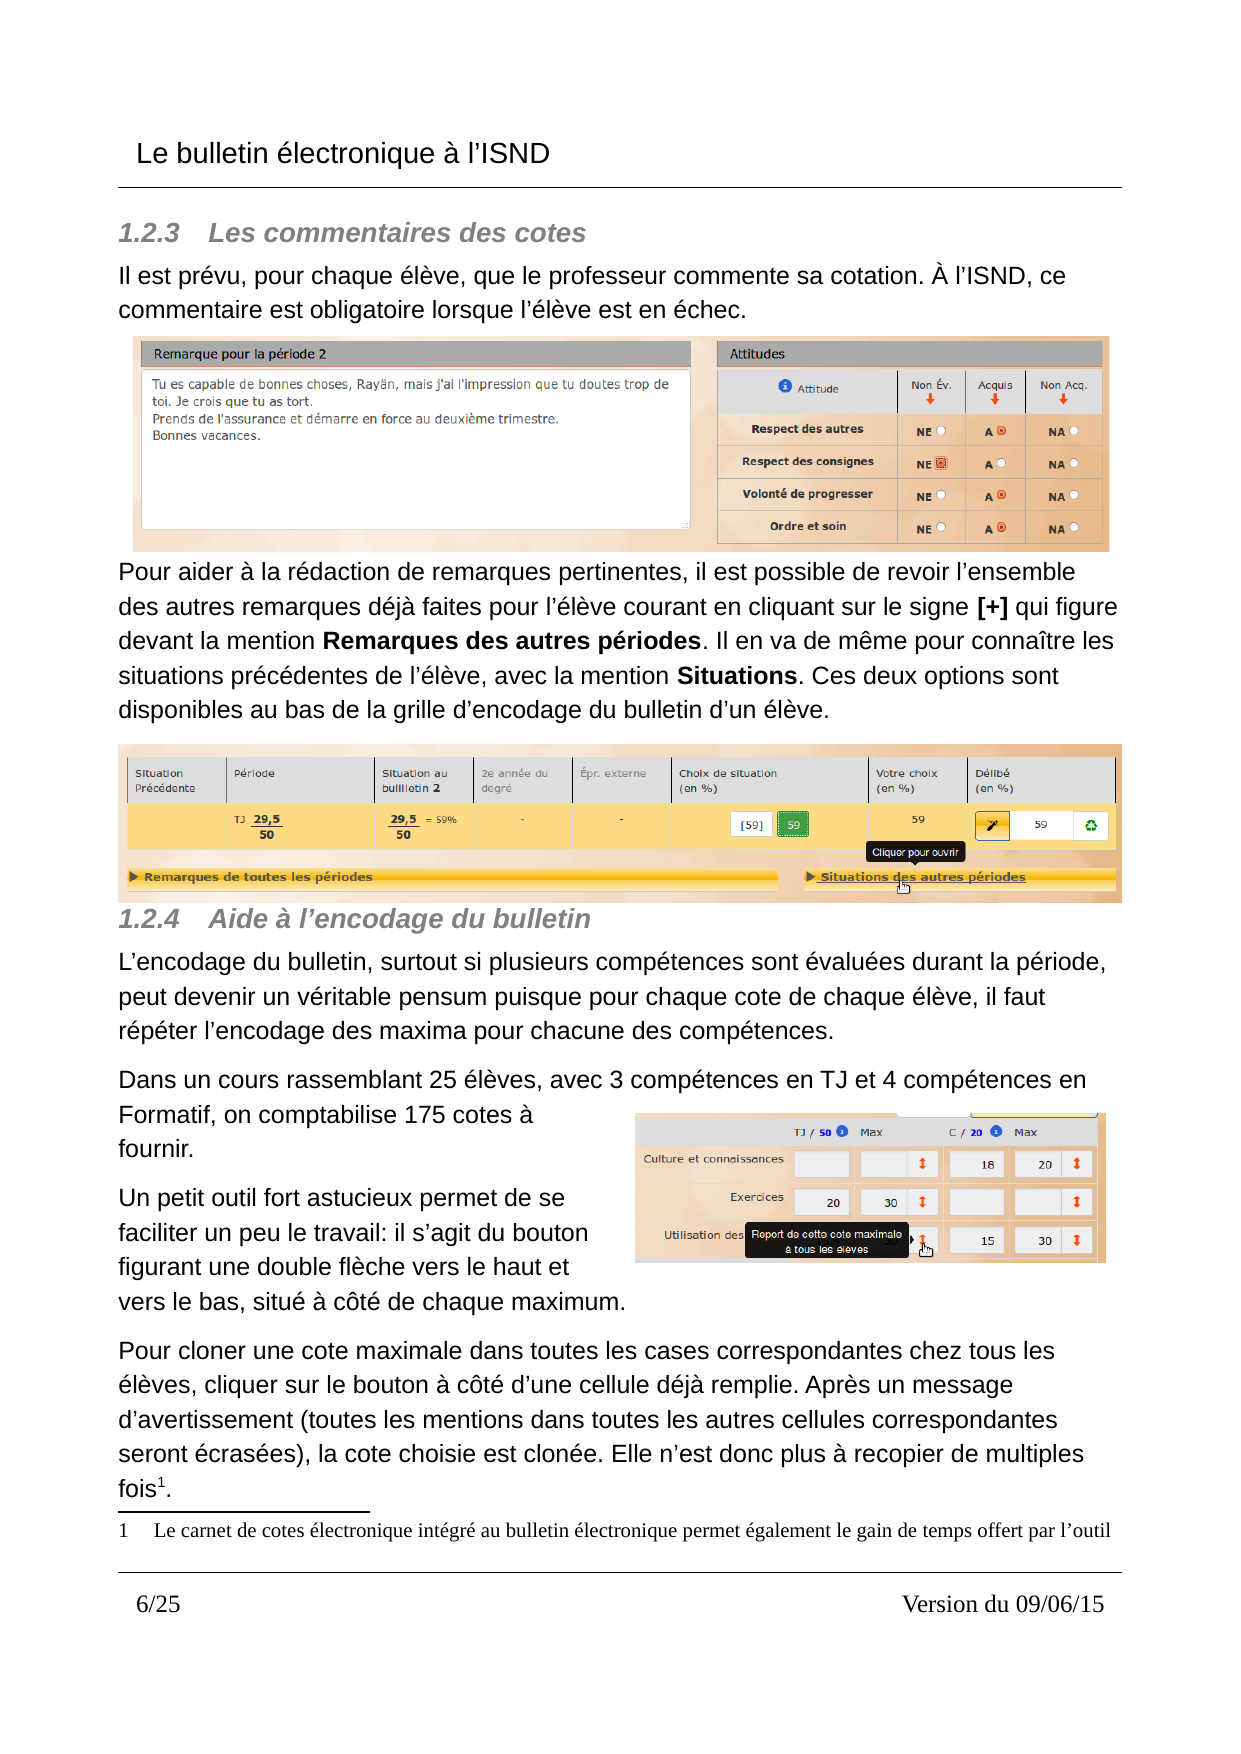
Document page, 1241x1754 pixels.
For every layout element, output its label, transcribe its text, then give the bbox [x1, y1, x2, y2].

text L’encodage du bulletin, surtout si plusieurs compétences sont évaluées durant la période, peut devenir un véritable pensum puisque pour chaque cote de chaque élève, il faut répéter l’encodage des maxima pour chacune des compétences. [118, 947, 1122, 1045]
text Le carnet de cotes électronique intégré au bulletin électronique permet également le gain de temps offert par l’outil [118, 1518, 1122, 1542]
text Un petit outil fort astucieux permet de se faciliter un peu le travail: il s’agit du bouton figurant une double flèche vers le haut et vers le bas, situé à côté de chaque maximum. [118, 1183, 1122, 1316]
picture [635, 1113, 1106, 1263]
picture [132, 336, 1110, 552]
picture [118, 744, 1123, 903]
text Pour cloner une cote maximale dans toutes les cases correspondantes chez tous les élèves, cliquer sur le bouton à côté d’une cellule déjà remplie. Après un message d’avertissement (toutes les mentions dans toutes les autres cellules correspondantes seront écrasées), la cote choisie est clonée. Elle n’est donc plus à recopier de multiples fois. [118, 1336, 1122, 1502]
text Il est prévu, pour chaque élève, que le professeur commente sa cotation. À l’ISND, ce commentaire est obligatoire lorsque l’élève est en échec. [118, 261, 1122, 324]
subtitle Aide à l’encodage du bulletin [118, 903, 1122, 935]
text Dans un cours rassemblant 25 élèves, avec 3 compétences en TJ et 4 compétences en Formatif, on comptabilise 175 cotes à fournir. [118, 1065, 1122, 1163]
subtitle Les commentaires des cotes [118, 217, 1122, 248]
text Pour aider à la rédaction de remarques pertinentes, il est possible de revoir l’ensemble des autres remarques déjà faites pour l’élève courant en cliquant sur le signe [+] qui figure devant la mention Remarques des autres périodes. Il en va de même pour connaître les situations précédentes de l’élève, avec la mention Situations. Ces deux options sont disponibles au bas de la grille d’encodage du bulletin d’un élève. [118, 344, 1122, 724]
